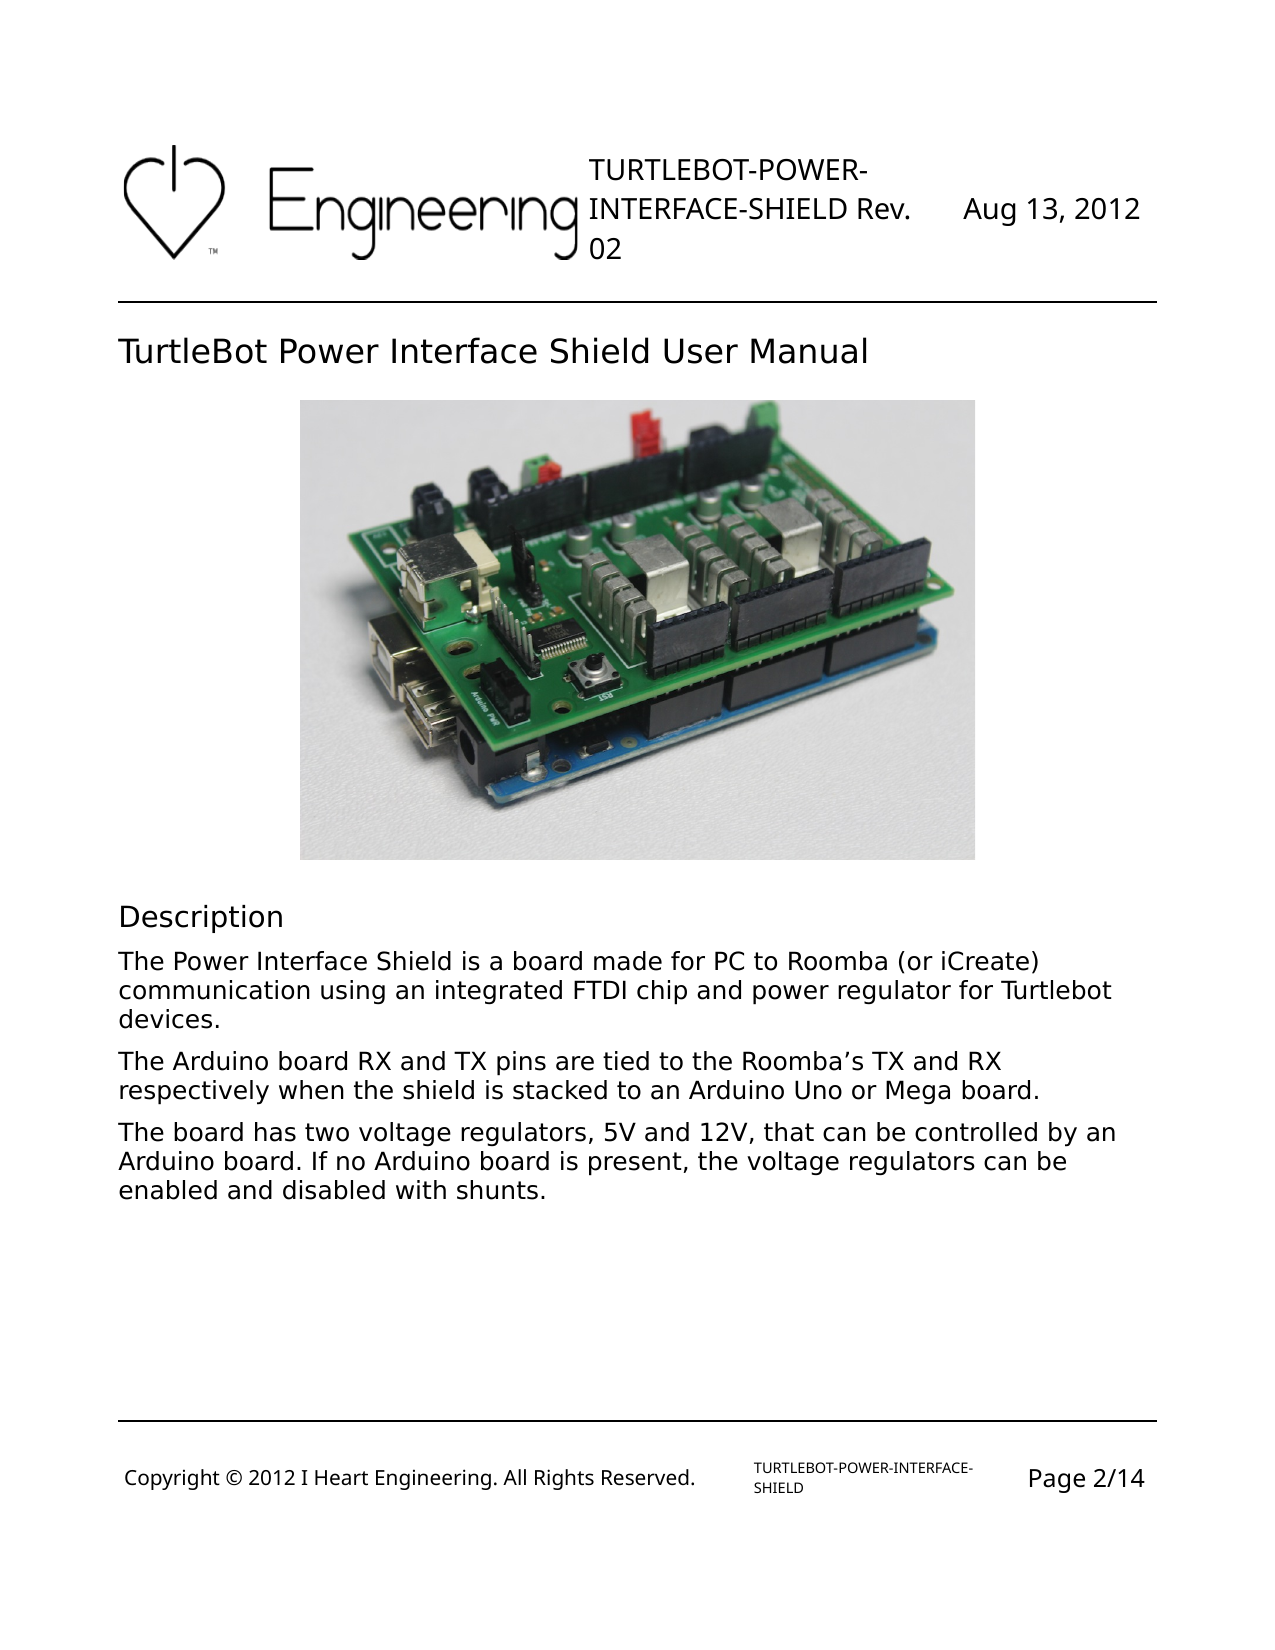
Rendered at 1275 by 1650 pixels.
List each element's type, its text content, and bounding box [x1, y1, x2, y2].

text The Arduino board RX and TX pins are tied to the Roomba’s TX and RX respectively when the shield is stacked to an Arduino Uno or Mega board. [118, 1047, 1157, 1106]
picture [300, 400, 976, 860]
picture [123, 145, 578, 260]
text The board has two voltage regulators, 5V and 12V, that can be controlled by an Arduino board. If no Arduino board is present, the voltage regulators can be enabled and disabled with shunts. [118, 1118, 1157, 1206]
text The Power Interface Shield is a board made for PC to Roomba (or iCreate) communication using an integrated FTDI chip and power regulator for Turtlebot devices. [118, 947, 1157, 1035]
text Description [118, 901, 1157, 935]
